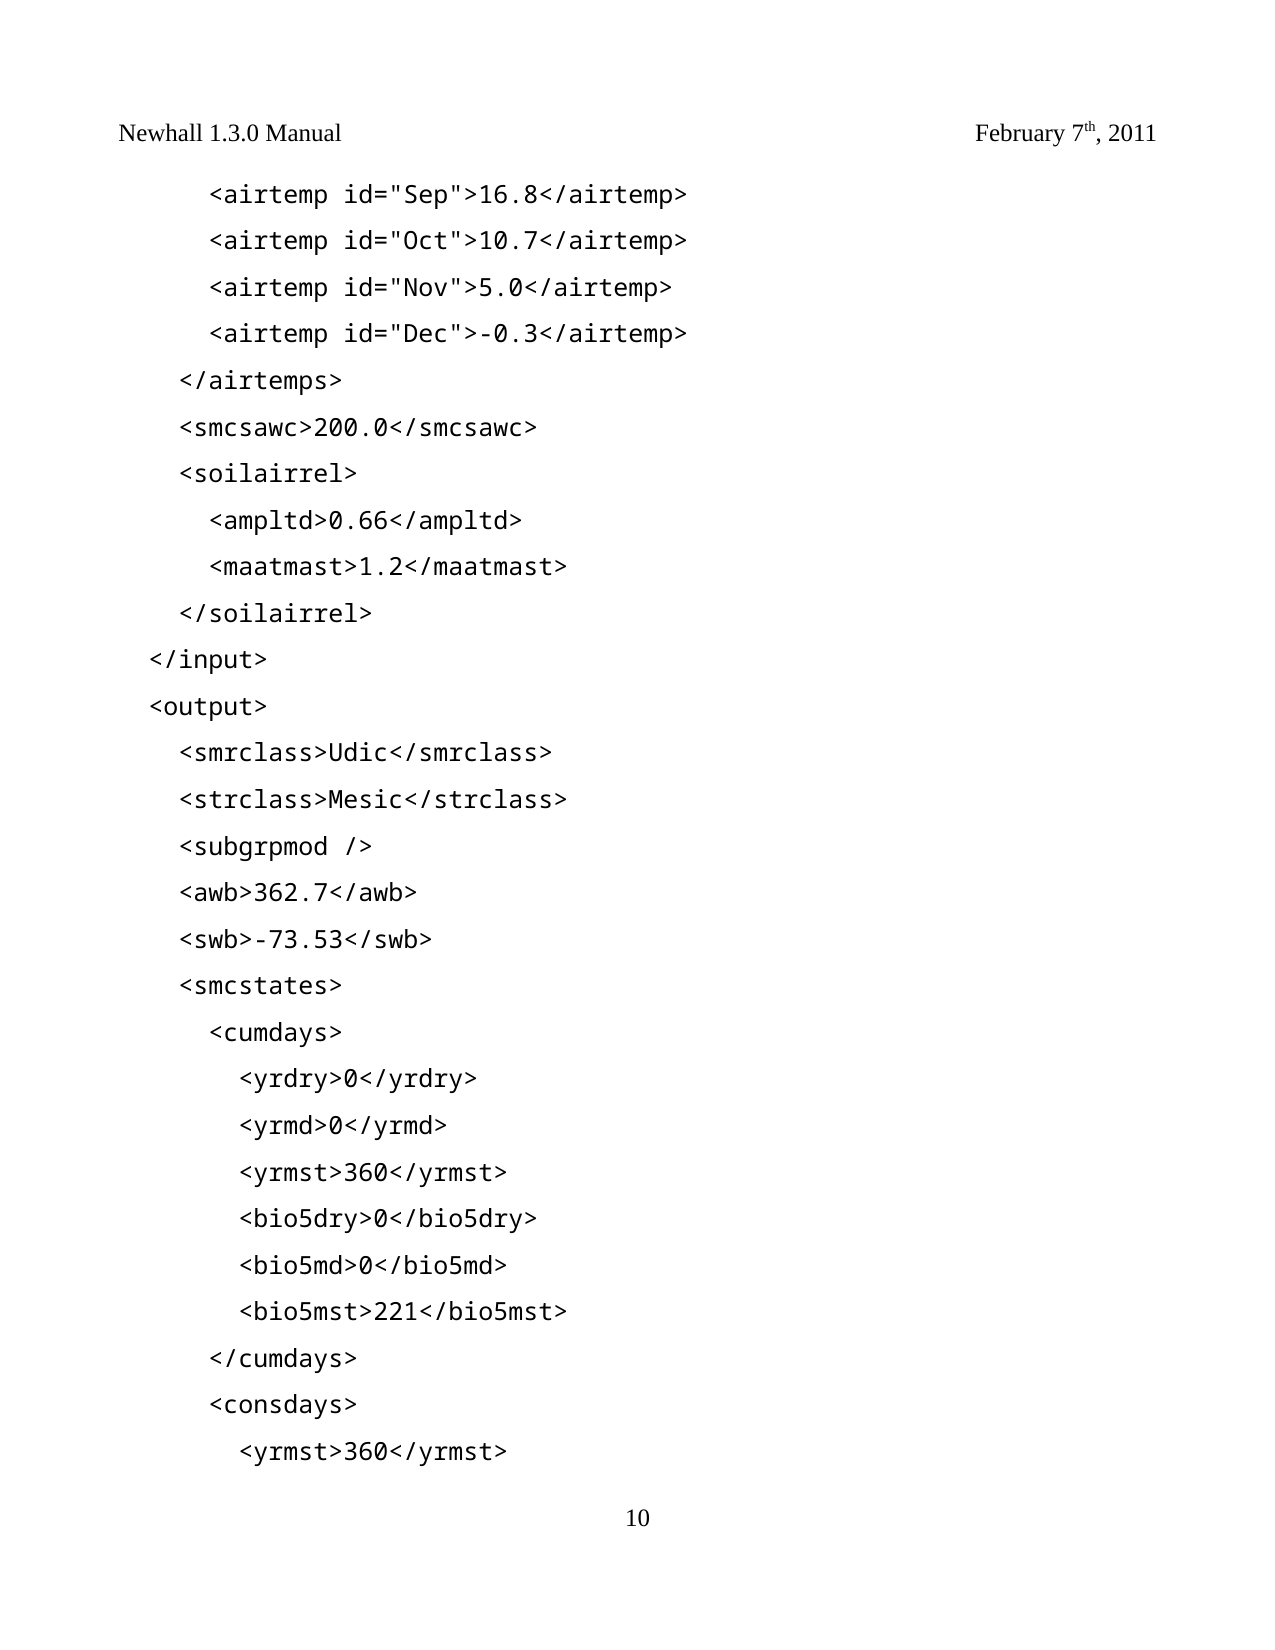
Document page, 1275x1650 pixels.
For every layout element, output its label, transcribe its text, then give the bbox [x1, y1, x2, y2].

text <awb>362.7</awb> [118, 875, 1157, 909]
text <yrmd>0</yrmd> [118, 1108, 1157, 1142]
text <airtemp id="Dec">-0.3</airtemp> [118, 316, 1157, 350]
text </input> [118, 642, 1157, 676]
text <maatmast>1.2</maatmast> [118, 549, 1157, 583]
text </cumdays> [118, 1340, 1157, 1374]
text <smcsawc>200.0</smcsawc> [118, 409, 1157, 443]
text <consdays> [118, 1387, 1157, 1421]
text </airtemps> [118, 363, 1157, 397]
text <ampltd>0.66</ampltd> [118, 502, 1157, 536]
text <subgrpmod /> [118, 828, 1157, 862]
text <swb>-73.53</swb> [118, 921, 1157, 955]
text <smcstates> [118, 968, 1157, 1002]
text <strclass>Mesic</strclass> [118, 782, 1157, 816]
text <airtemp id="Sep">16.8</airtemp> [118, 176, 1157, 210]
text <yrmst>360</yrmst> [118, 1154, 1157, 1188]
text <soilairrel> [118, 456, 1157, 490]
text <airtemp id="Nov">5.0</airtemp> [118, 269, 1157, 303]
text <airtemp id="Oct">10.7</airtemp> [118, 223, 1157, 257]
text <yrdry>0</yrdry> [118, 1061, 1157, 1095]
text <output> [118, 688, 1157, 723]
text </soilairrel> [118, 595, 1157, 629]
text <bio5md>0</bio5md> [118, 1247, 1157, 1281]
text <bio5dry>0</bio5dry> [118, 1201, 1157, 1235]
text <cumdays> [118, 1014, 1157, 1048]
text <yrmst>360</yrmst> [118, 1433, 1157, 1468]
text <bio5mst>221</bio5mst> [118, 1294, 1157, 1328]
text <smrclass>Udic</smrclass> [118, 735, 1157, 769]
